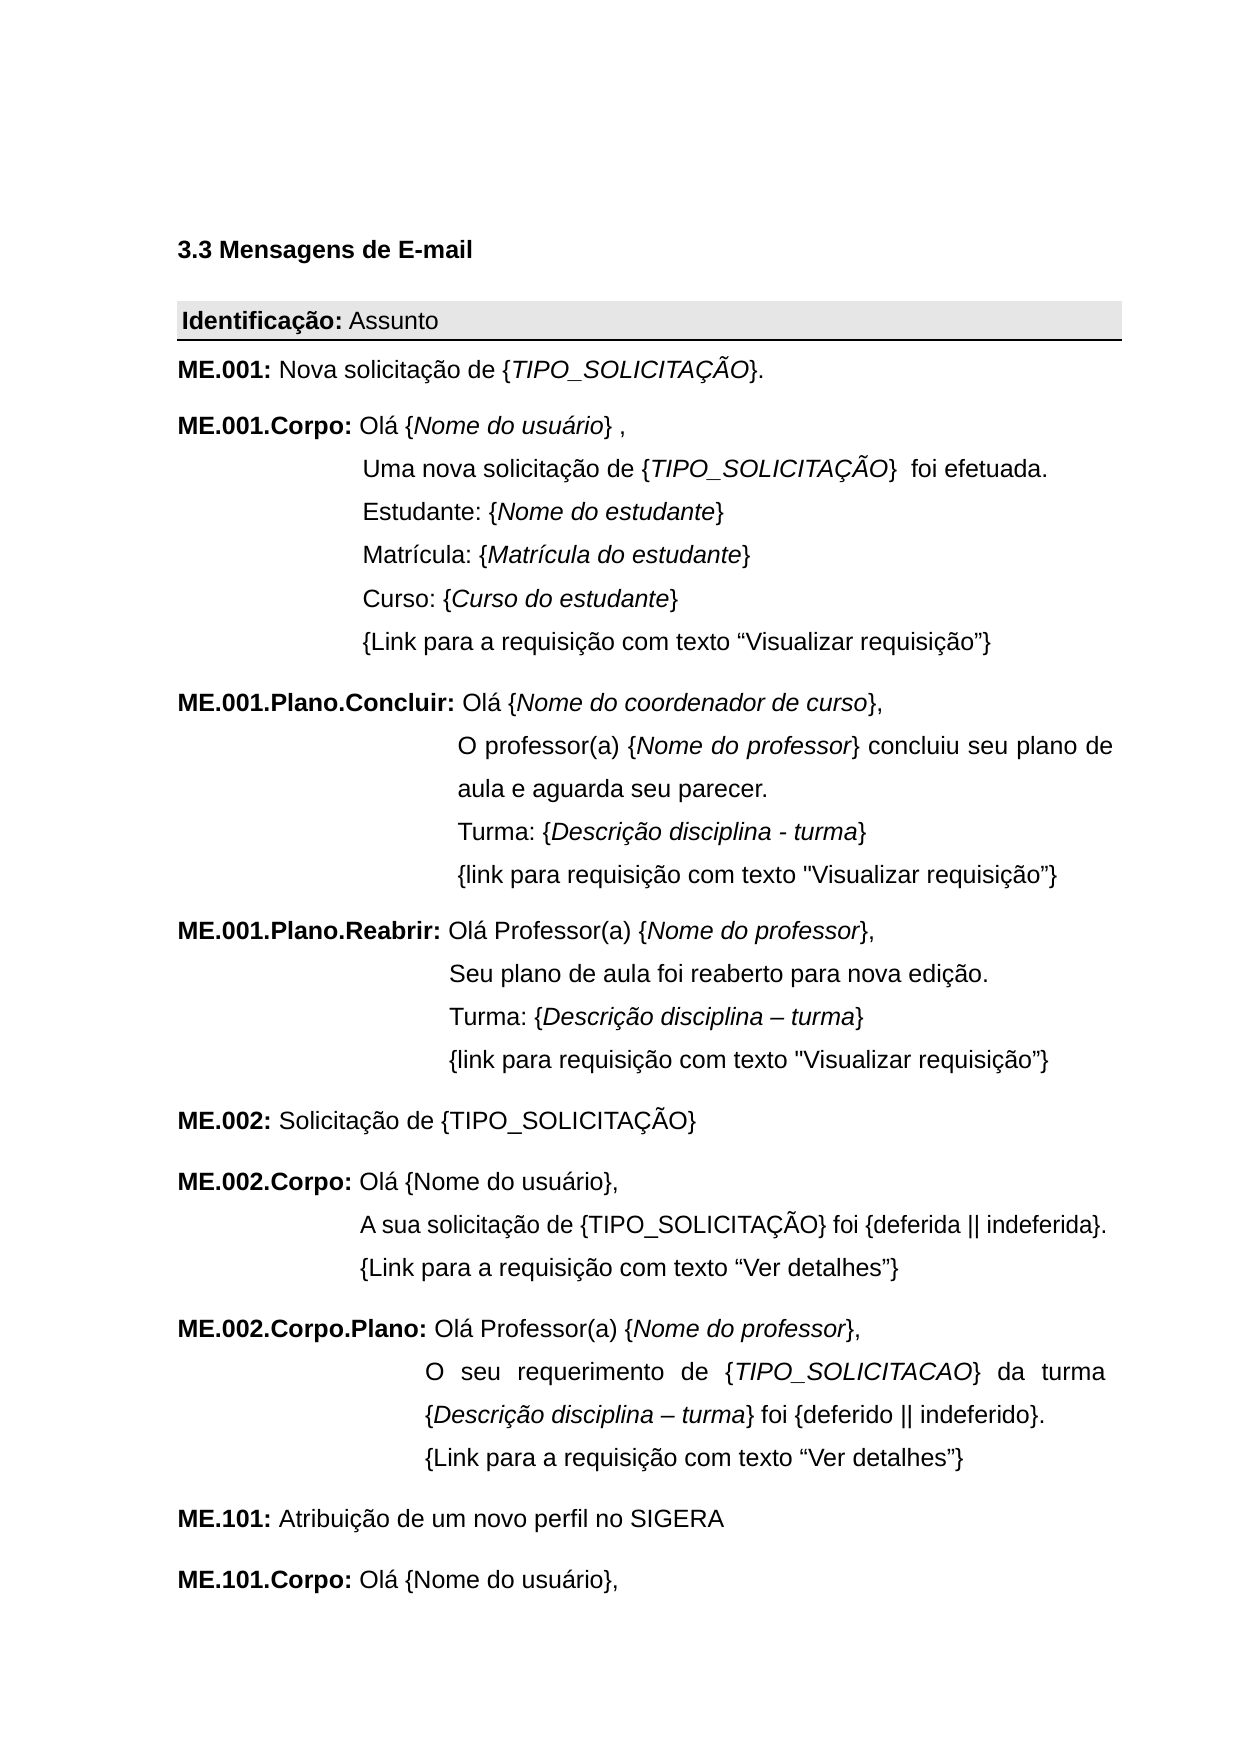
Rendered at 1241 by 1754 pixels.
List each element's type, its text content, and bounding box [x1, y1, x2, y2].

text ME.002.Corpo.Plano: Olá Professor(a) {Nome do professor}, [177, 1314, 1122, 1342]
text Identificação: Assunto [177, 301, 1122, 339]
text {link para requisição com texto "Visualizar requisição”} [177, 860, 1122, 889]
text ME.101: Atribuição de um novo perfil no SIGERA [177, 1504, 1122, 1533]
text ME.001.Plano.Concluir: Olá {Nome do coordenador de curso}, [177, 687, 1122, 716]
text ME.001.Plano.Reabrir: Olá Professor(a) {Nome do professor}, [177, 916, 1122, 944]
text Turma: {Descrição disciplina - turma} [177, 817, 1122, 846]
text Turma: {Descrição disciplina – turma} [177, 1002, 1122, 1031]
text ME.001.Corpo: Olá {Nome do usuário} , [177, 411, 1122, 440]
text O seu requerimento de {TIPO_SOLICITACAO} da turma {Descrição disciplina – turma} foi {deferido || indeferido}. [177, 1357, 1122, 1429]
text Seu plano de aula foi reaberto para nova edição. [177, 959, 1122, 987]
text 3.3 Mensagens de E-mail [177, 235, 1122, 264]
text ME.002: Solicitação de {TIPO_SOLICITAÇÃO} [177, 1106, 1122, 1134]
text ME.002.Corpo: Olá {Nome do usuário}, [177, 1167, 1122, 1195]
text {Link para a requisição com texto “Ver detalhes”} [177, 1443, 1122, 1472]
text O professor(a) {Nome do professor} concluiu seu plano de aula e aguarda seu parecer. [177, 731, 1122, 802]
text Uma nova solicitação de {TIPO_SOLICITAÇÃO} foi efetuada. [177, 454, 1122, 483]
text {link para requisição com texto "Visualizar requisição”} [177, 1045, 1122, 1074]
text Matrícula: {Matrícula do estudante} [177, 540, 1122, 569]
text ME.101.Corpo: Olá {Nome do usuário}, [177, 1565, 1122, 1593]
text A sua solicitação de {TIPO_SOLICITAÇÃO} foi {deferida || indeferida}. [177, 1210, 1122, 1238]
text Estudante: {Nome do estudante} [177, 497, 1122, 526]
text Curso: {Curso do estudante} [177, 583, 1122, 612]
text {Link para a requisição com texto “Visualizar requisição”} [177, 627, 1122, 655]
text ME.001: Nova solicitação de {TIPO_SOLICITAÇÃO}. [177, 355, 1122, 384]
text {Link para a requisição com texto “Ver detalhes”} [177, 1253, 1122, 1282]
